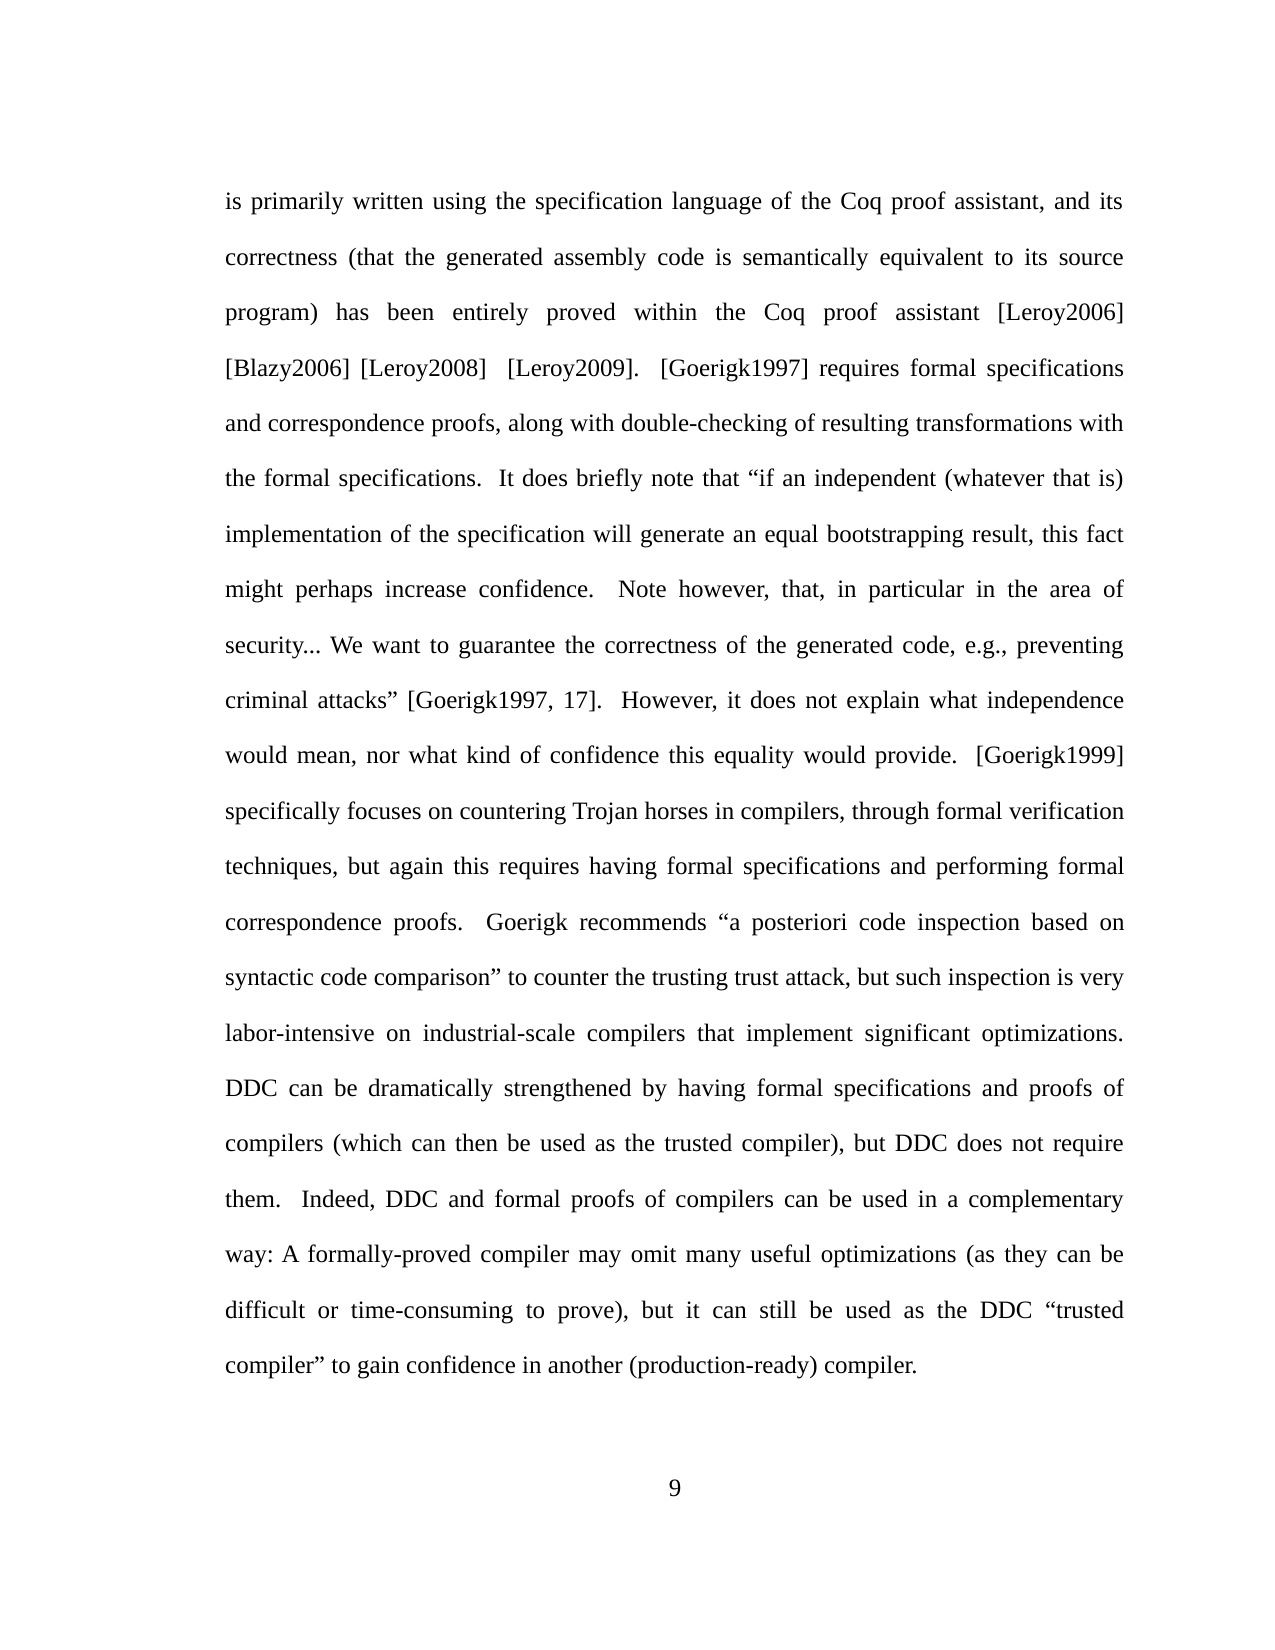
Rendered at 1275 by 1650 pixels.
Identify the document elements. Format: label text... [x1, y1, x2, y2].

text is primarily written using the specification language of the Coq proof assistant, and its correctness (that the generated assembly code is semantically equivalent to its source program) has been entirely proved within the Coq proof assistant [Leroy2006] [Blazy2006] [Leroy2008] [Leroy2009]. [Goerigk1997] requires formal specifications and correspondence proofs, along with double-checking of resulting transformations with the formal specifications. It does briefly note that “if an independent (whatever that is) implementation of the specification will generate an equal bootstrapping result, this fact might perhaps increase confidence. Note however, that, in particular in the area of security... We want to guarantee the correctness of the generated code, e.g., preventing criminal attacks” [Goerigk1997, 17]. However, it does not explain what independence would mean, nor what kind of confidence this equality would provide. [Goerigk1999] specifically focuses on countering Trojan horses in compilers, through formal verification techniques, but again this requires having formal specifications and performing formal correspondence proofs. Goerigk recommends “a posteriori code inspection based on syntactic code comparison” to counter the trusting trust attack, but such inspection is very labor-intensive on industrial-scale compilers that implement significant optimizations. DDC can be dramatically strengthened by having formal specifications and proofs of compilers (which can then be used as the trusted compiler), but DDC does not require them. Indeed, DDC and formal proofs of compilers can be used in a complementary way: A formally-proved compiler may omit many useful optimizations (as they can be difficult or time-consuming to prove), but it can still be used as the DDC “trusted compiler” to gain confidence in another (production-ready) compiler. [225, 187, 1125, 1379]
